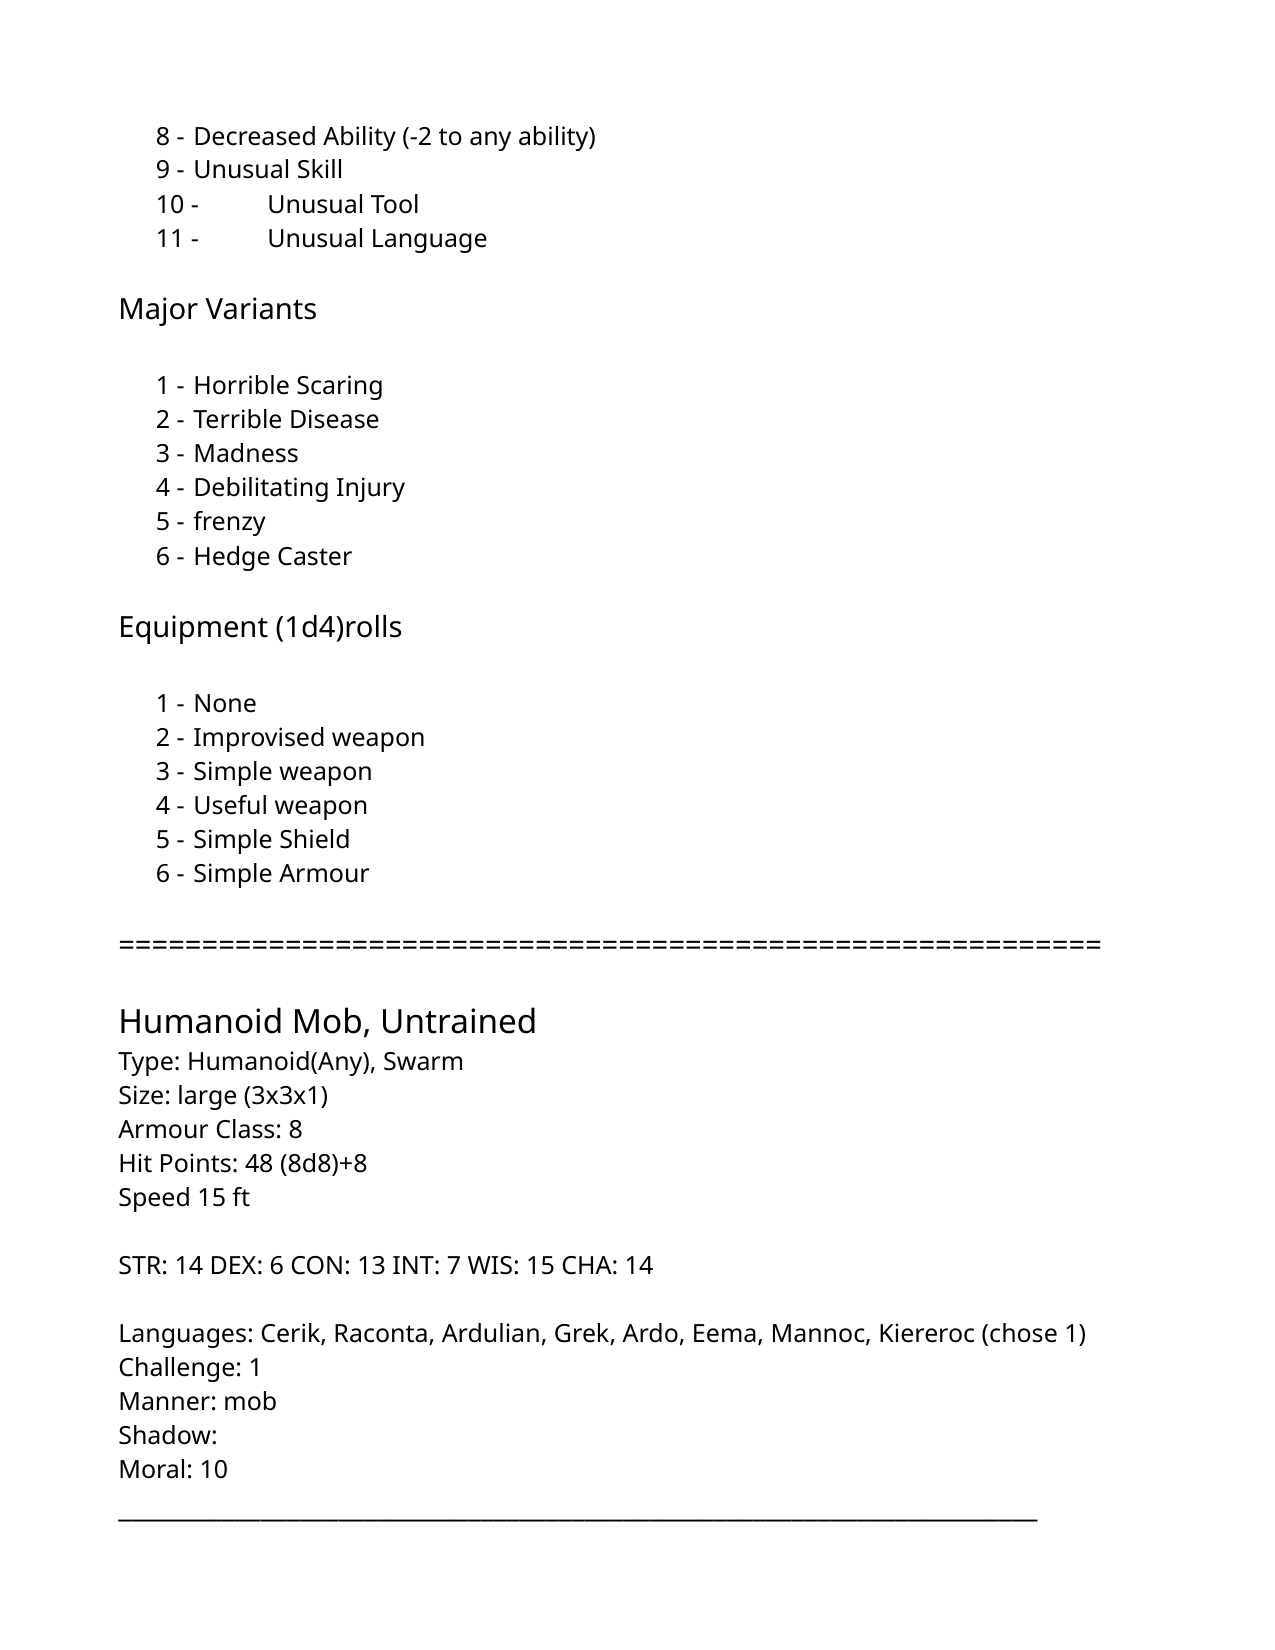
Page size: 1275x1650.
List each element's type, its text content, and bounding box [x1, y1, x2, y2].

text Speed 15 ft [118, 1179, 1157, 1213]
text Moral: 10 [118, 1452, 1157, 1486]
text Shadow: [118, 1418, 1157, 1452]
text =========================================================== [118, 924, 1157, 964]
list Improvised weapon [156, 720, 1157, 754]
list None [156, 686, 1157, 720]
list Unusual Skill [156, 152, 1157, 186]
text Humanoid Mob, Untrained [118, 998, 1157, 1043]
list Madness [156, 436, 1157, 470]
list Decreased Ability (-2 to any ability) [156, 118, 1157, 152]
text _______________________________________________________________________ [118, 1486, 1157, 1526]
text STR: 14 DEX: 6 CON: 13 INT: 7 WIS: 15 CHA: 14 [118, 1248, 1157, 1282]
list Useful weapon [156, 788, 1157, 822]
text Type: Humanoid(Any), Swarm [118, 1043, 1157, 1077]
list Simple Shield [156, 822, 1157, 856]
list Debilitating Injury [156, 470, 1157, 504]
text Armour Class: 8 [118, 1111, 1157, 1145]
text Equipment (1d4)rolls [118, 606, 1157, 646]
list Unusual Tool [156, 186, 1157, 220]
text Size: large (3x3x1) [118, 1077, 1157, 1111]
text Challenge: 1 [118, 1350, 1157, 1384]
list Simple Armour [156, 856, 1157, 890]
list Terrible Disease [156, 402, 1157, 436]
list Horrible Scaring [156, 368, 1157, 402]
list Simple weapon [156, 754, 1157, 788]
list Hedge Caster [156, 538, 1157, 572]
text Languages: Cerik, Raconta, Ardulian, Grek, Ardo, Eema, Mannoc, Kiereroc (chose 1) [118, 1316, 1157, 1350]
text Major Variants [118, 288, 1157, 328]
text Manner: mob [118, 1384, 1157, 1418]
text Hit Points: 48 (8d8)+8 [118, 1145, 1157, 1179]
list Unusual Language [156, 220, 1157, 254]
list frenzy [156, 504, 1157, 538]
